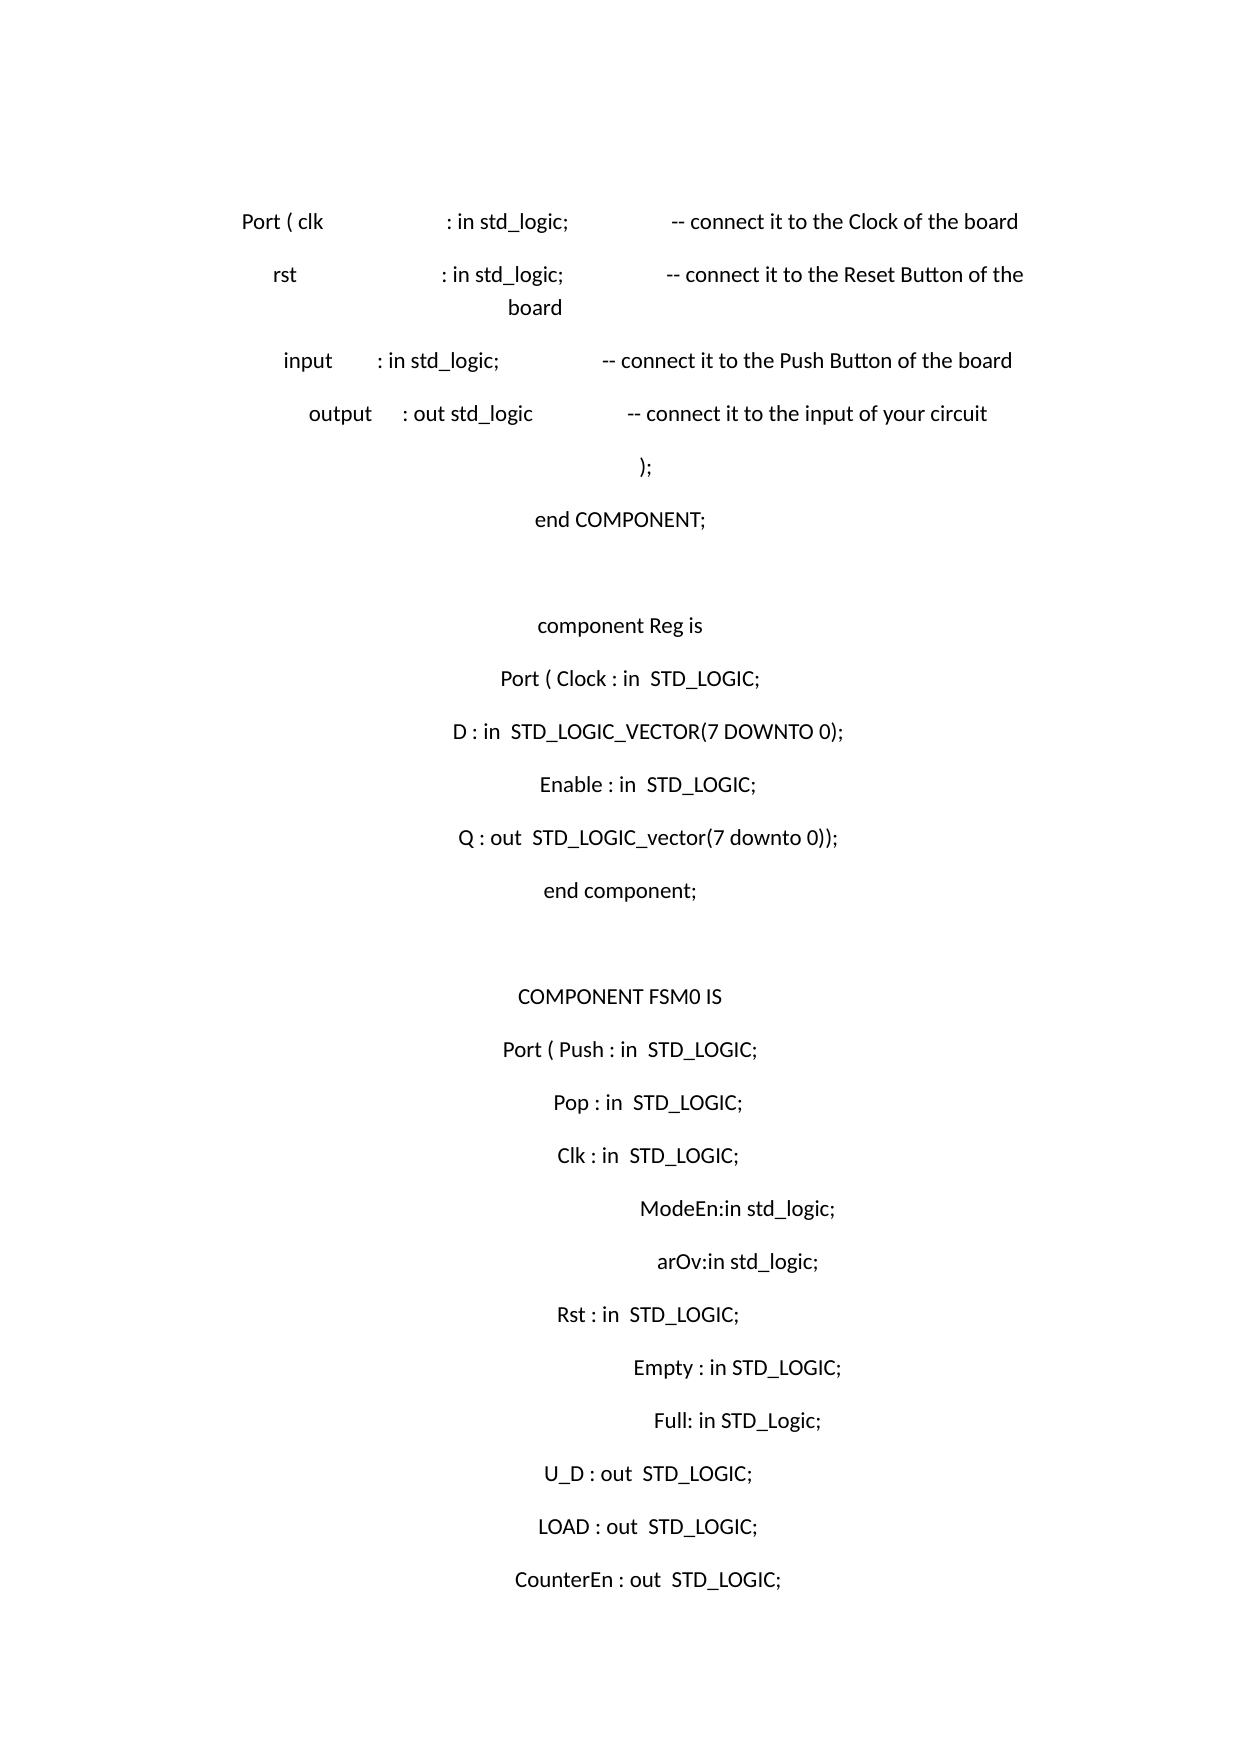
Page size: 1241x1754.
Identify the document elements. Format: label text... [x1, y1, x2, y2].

text COMPONENT FSM0 IS [187, 982, 1053, 1010]
text CounterEn : out STD_LOGIC; [187, 1565, 1053, 1593]
text LOAD : out STD_LOGIC; [187, 1512, 1053, 1540]
text Port ( Push : in STD_LOGIC; [187, 1035, 1053, 1063]
text ); [187, 452, 1053, 480]
text output : out std_logic -- connect it to the input of your circuit [187, 399, 1053, 427]
text ModeEn:in std_logic; [187, 1194, 1053, 1222]
text arOv:in std_logic; [187, 1247, 1053, 1275]
text Clk : in STD_LOGIC; [187, 1141, 1053, 1169]
text Pop : in STD_LOGIC; [187, 1088, 1053, 1116]
text Rst : in STD_LOGIC; [187, 1300, 1053, 1328]
text Q : out STD_LOGIC_vector(7 downto 0)); [187, 823, 1053, 851]
text end COMPONENT; [187, 505, 1053, 533]
text component Reg is [187, 611, 1053, 639]
text Port ( Clock : in STD_LOGIC; [187, 664, 1053, 692]
text U_D : out STD_LOGIC; [187, 1459, 1053, 1487]
text D : in STD_LOGIC_VECTOR(7 DOWNTO 0); [187, 717, 1053, 745]
text Empty : in STD_LOGIC; [187, 1353, 1053, 1381]
text end component; [187, 876, 1053, 904]
text Enable : in STD_LOGIC; [187, 770, 1053, 798]
text input : in std_logic; -- connect it to the Push Button of the board [187, 346, 1053, 374]
text Full: in STD_Logic; [187, 1406, 1053, 1434]
text Port ( clk : in std_logic; -- connect it to the Clock of the board [187, 207, 1053, 236]
text rst : in std_logic; -- connect it to the Reset Button of the board [187, 261, 1053, 321]
